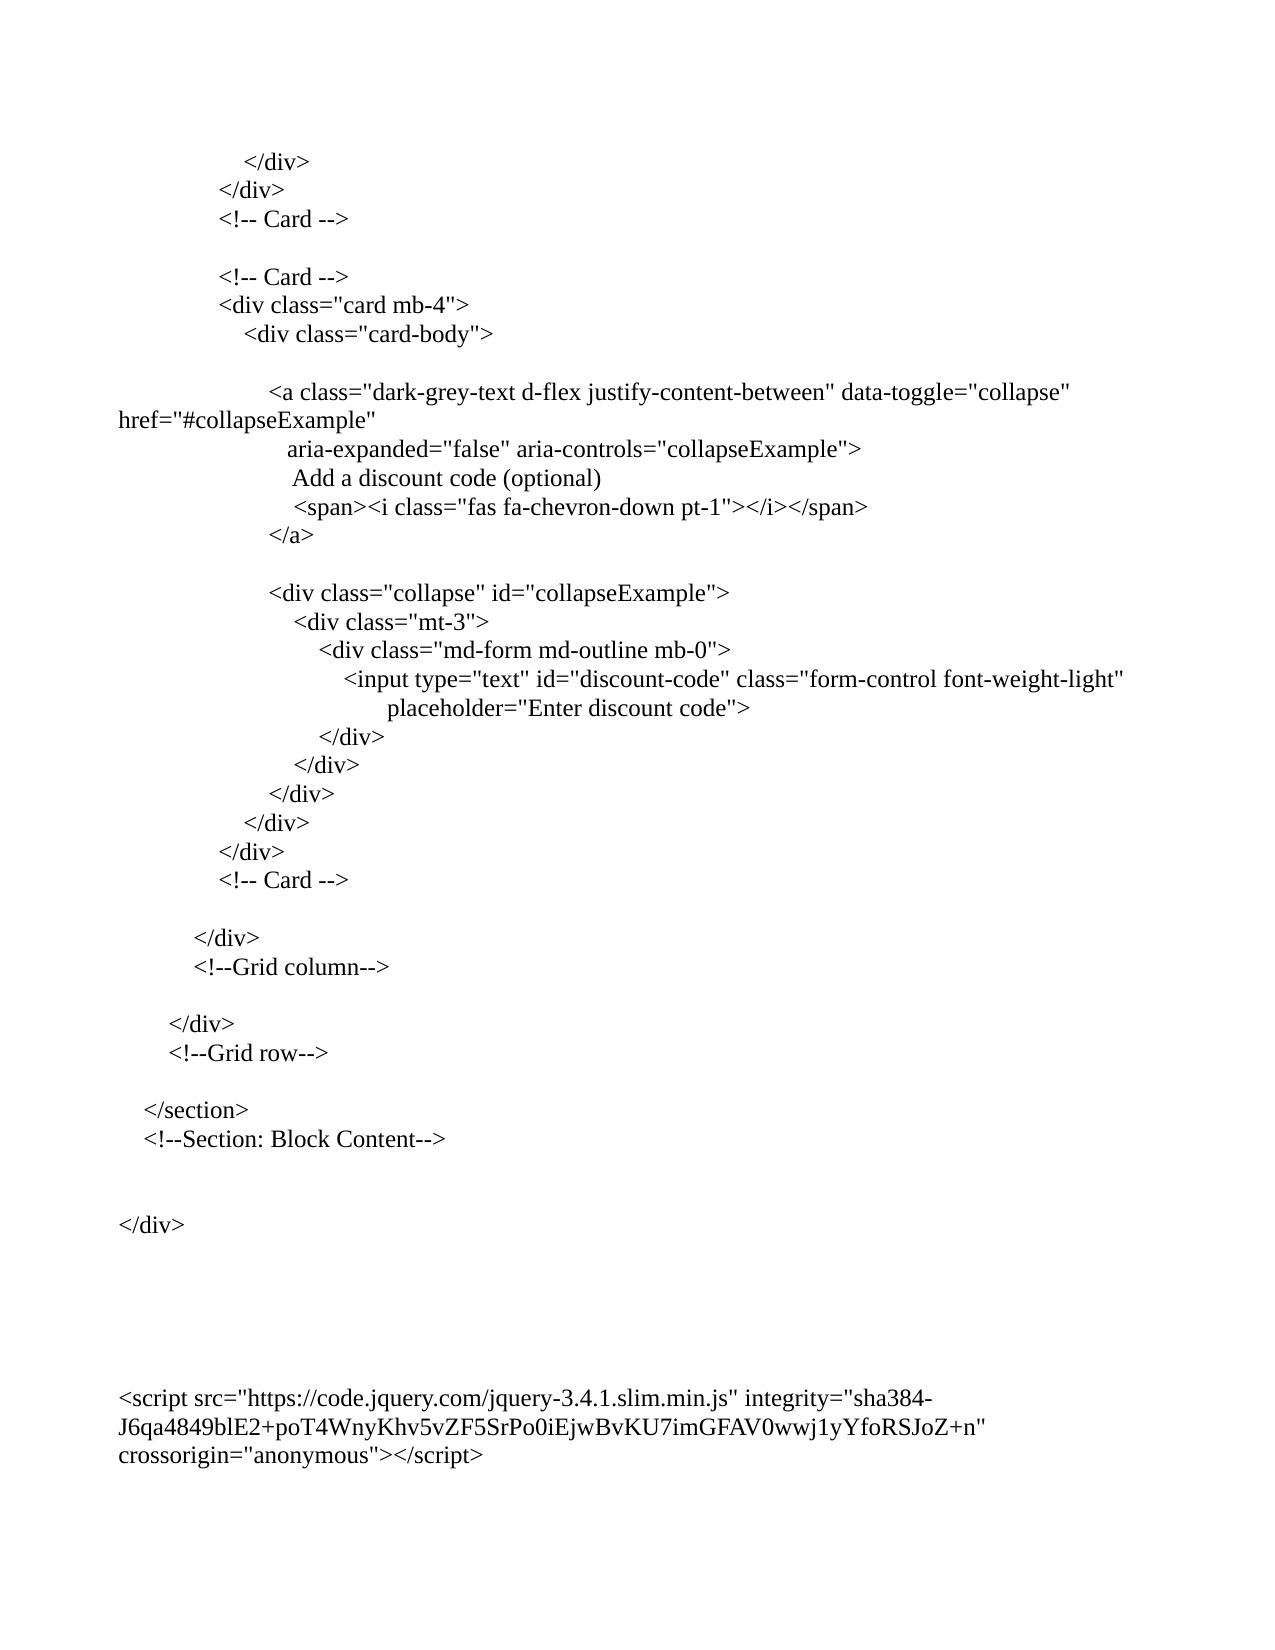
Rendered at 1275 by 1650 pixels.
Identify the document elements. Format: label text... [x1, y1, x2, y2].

text <span><i class="fas fa-chevron-down pt-1"></i></span> [118, 492, 1157, 521]
text </div> [118, 176, 1157, 204]
text <input type="text" id="discount-code" class="form-control font-weight-light" [118, 664, 1157, 693]
text </div> [118, 1009, 1157, 1038]
text </div> [118, 808, 1157, 837]
text <div class="card-body"> [118, 319, 1157, 348]
text <!--Section: Block Content--> [118, 1124, 1157, 1153]
text </a> [118, 521, 1157, 549]
text <!-- Card --> [118, 262, 1157, 291]
text <a class="dark-grey-text d-flex justify-content-between" data-toggle="collapse" href="#collapseExample" [118, 377, 1157, 434]
text </div> [118, 722, 1157, 751]
text <div class="card mb-4"> [118, 291, 1157, 319]
text <!--Grid column--> [118, 952, 1157, 981]
text </div> [118, 779, 1157, 808]
text </div> [118, 1211, 1157, 1239]
text <!--Grid row--> [118, 1038, 1157, 1067]
text </div> [118, 923, 1157, 952]
text <!-- Card --> [118, 204, 1157, 233]
text <script src="https://code.jquery.com/jquery-3.4.1.slim.min.js" integrity="sha384-J6qa4849blE2+poT4WnyKhv5vZF5SrPo0iEjwBvKU7imGFAV0wwj1yYfoRSJoZ+n" crossorigin="anonymous"></script> [118, 1383, 1157, 1469]
text </div> [118, 837, 1157, 866]
text <!-- Card --> [118, 866, 1157, 894]
text </div> [118, 751, 1157, 779]
text aria-expanded="false" aria-controls="collapseExample"> [118, 434, 1157, 463]
text Add a discount code (optional) [118, 463, 1157, 492]
text <div class="mt-3"> [118, 607, 1157, 636]
text <div class="md-form md-outline mb-0"> [118, 636, 1157, 664]
text placeholder="Enter discount code"> [118, 693, 1157, 722]
text </div> [118, 147, 1157, 176]
text </section> [118, 1096, 1157, 1124]
text <div class="collapse" id="collapseExample"> [118, 578, 1157, 607]
